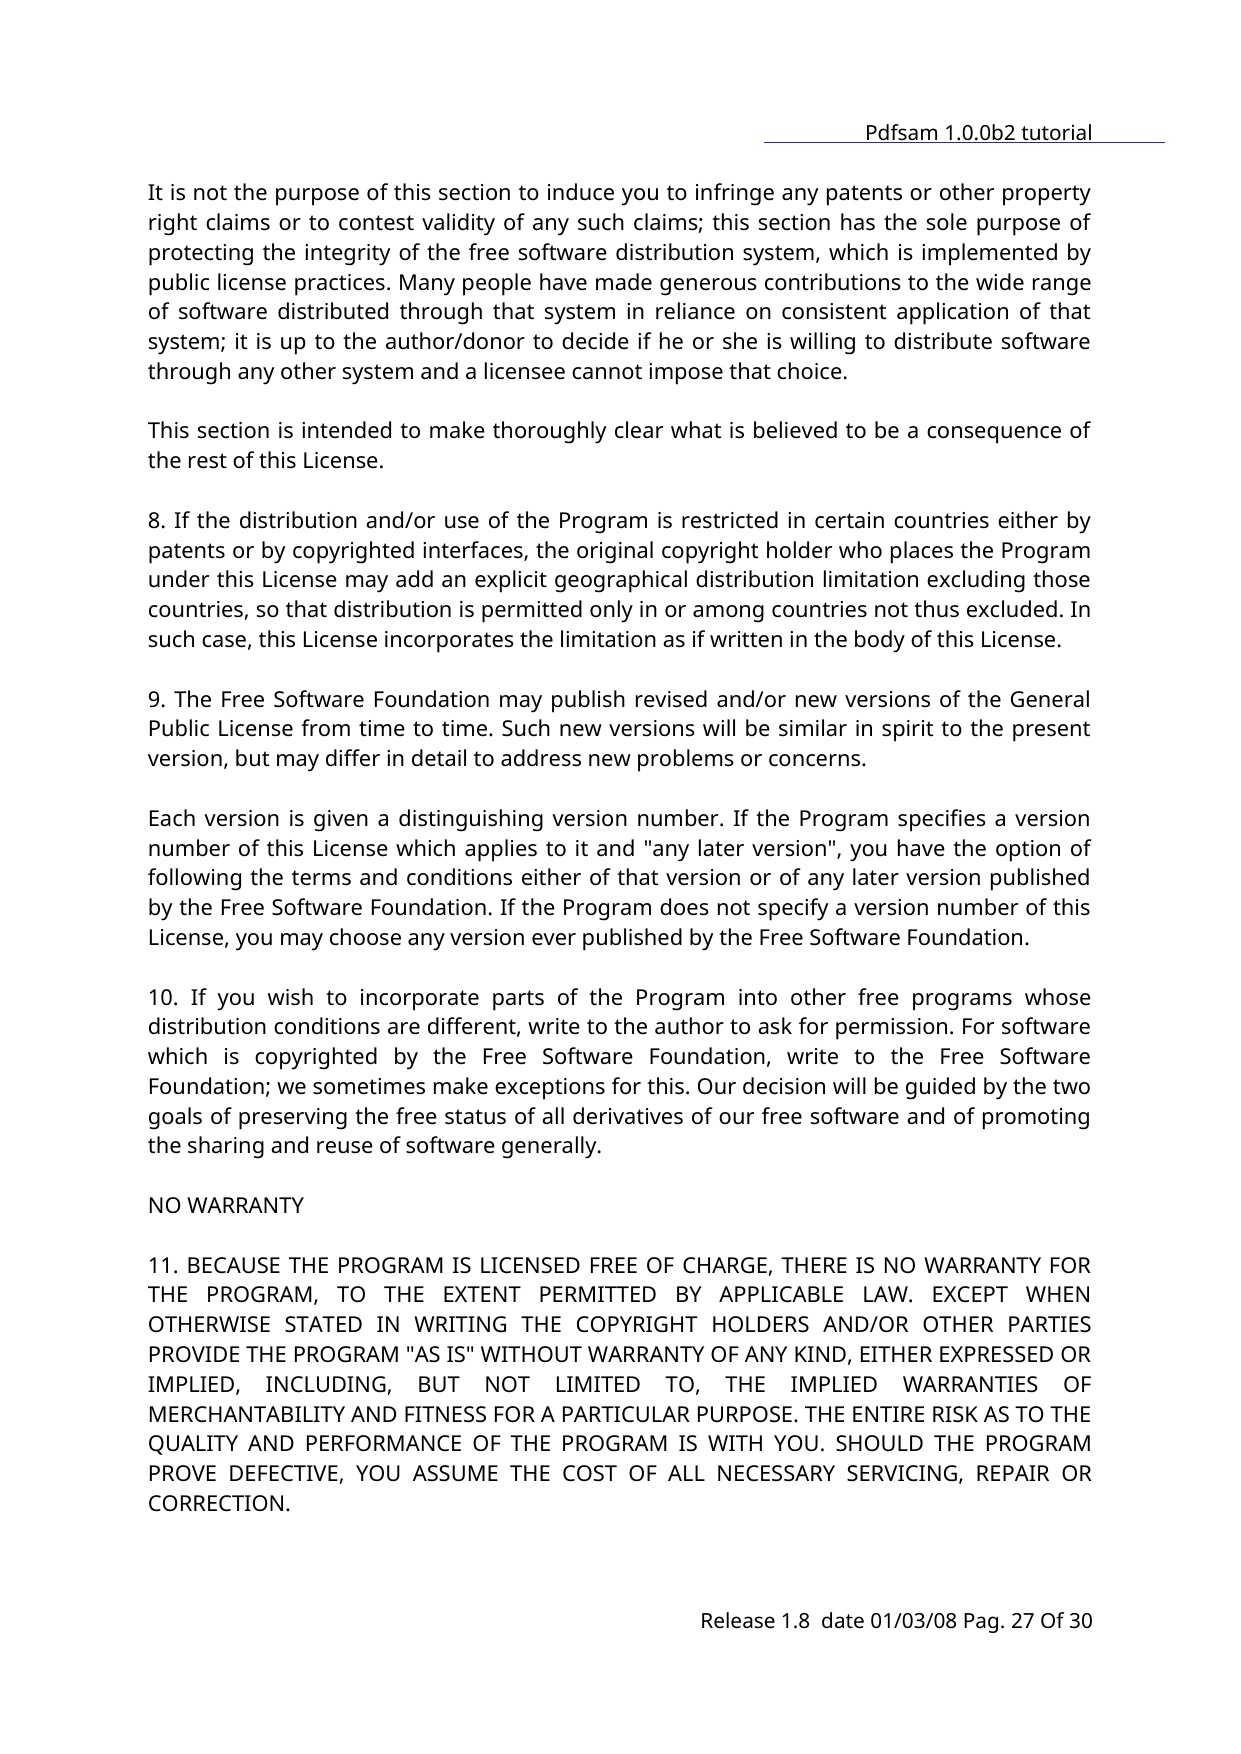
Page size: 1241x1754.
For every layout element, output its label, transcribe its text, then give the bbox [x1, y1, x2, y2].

text Each version is given a distinguishing version number. If the Program specifies a version number of this License which applies to it and "any later version", you have the option of following the terms and conditions either of that version or of any later version published by the Free Software Foundation. If the Program does not specify a version number of this License, you may choose any version ever published by the Free Software Foundation. [148, 803, 1093, 952]
text It is not the purpose of this section to induce you to infringe any patents or other property right claims or to contest validity of any such claims; this section has the sole purpose of protecting the integrity of the free software distribution system, which is implemented by public license practices. Many people have made generous contributions to the wide range of software distributed through that system in reliance on consistent application of that system; it is up to the author/donor to decide if he or she is willing to distribute software through any other system and a licensee cannot impose that choice. [148, 177, 1093, 386]
text 11. BECAUSE THE PROGRAM IS LICENSED FREE OF CHARGE, THERE IS NO WARRANTY FOR THE PROGRAM, TO THE EXTENT PERMITTED BY APPLICABLE LAW. EXCEPT WHEN OTHERWISE STATED IN WRITING THE COPYRIGHT HOLDERS AND/OR OTHER PARTIES PROVIDE THE PROGRAM "AS IS" WITHOUT WARRANTY OF ANY KIND, EITHER EXPRESSED OR IMPLIED, INCLUDING, BUT NOT LIMITED TO, THE IMPLIED WARRANTIES OF MERCHANTABILITY AND FITNESS FOR A PARTICULAR PURPOSE. THE ENTIRE RISK AS TO THE QUALITY AND PERFORMANCE OF THE PROGRAM IS WITH YOU. SHOULD THE PROGRAM PROVE DEFECTIVE, YOU ASSUME THE COST OF ALL NECESSARY SERVICING, REPAIR OR CORRECTION. [148, 1249, 1093, 1518]
text This section is intended to make thoroughly clear what is believed to be a consequence of the rest of this License. [148, 415, 1093, 475]
text 10. If you wish to incorporate parts of the Program into other free programs whose distribution conditions are different, write to the author to ask for permission. For software which is copyrighted by the Free Software Foundation, write to the Free Software Foundation; we sometimes make exceptions for this. Our decision will be guided by the two goals of preserving the free status of all derivatives of our free software and of promoting the sharing and reuse of software generally. [148, 981, 1093, 1160]
text NO WARRANTY [148, 1190, 1093, 1220]
text 8. If the distribution and/or use of the Program is restricted in certain countries either by patents or by copyrighted interfaces, the original copyright holder who places the Program under this License may add an explicit geographical distribution limitation excluding those countries, so that distribution is permitted only in or among countries not thus excluded. In such case, this License incorporates the limitation as if written in the body of this License. [148, 505, 1093, 654]
text 9. The Free Software Foundation may publish revised and/or new versions of the General Public License from time to time. Such new versions will be similar in spirit to the present version, but may differ in detail to address new problems or concerns. [148, 683, 1093, 773]
